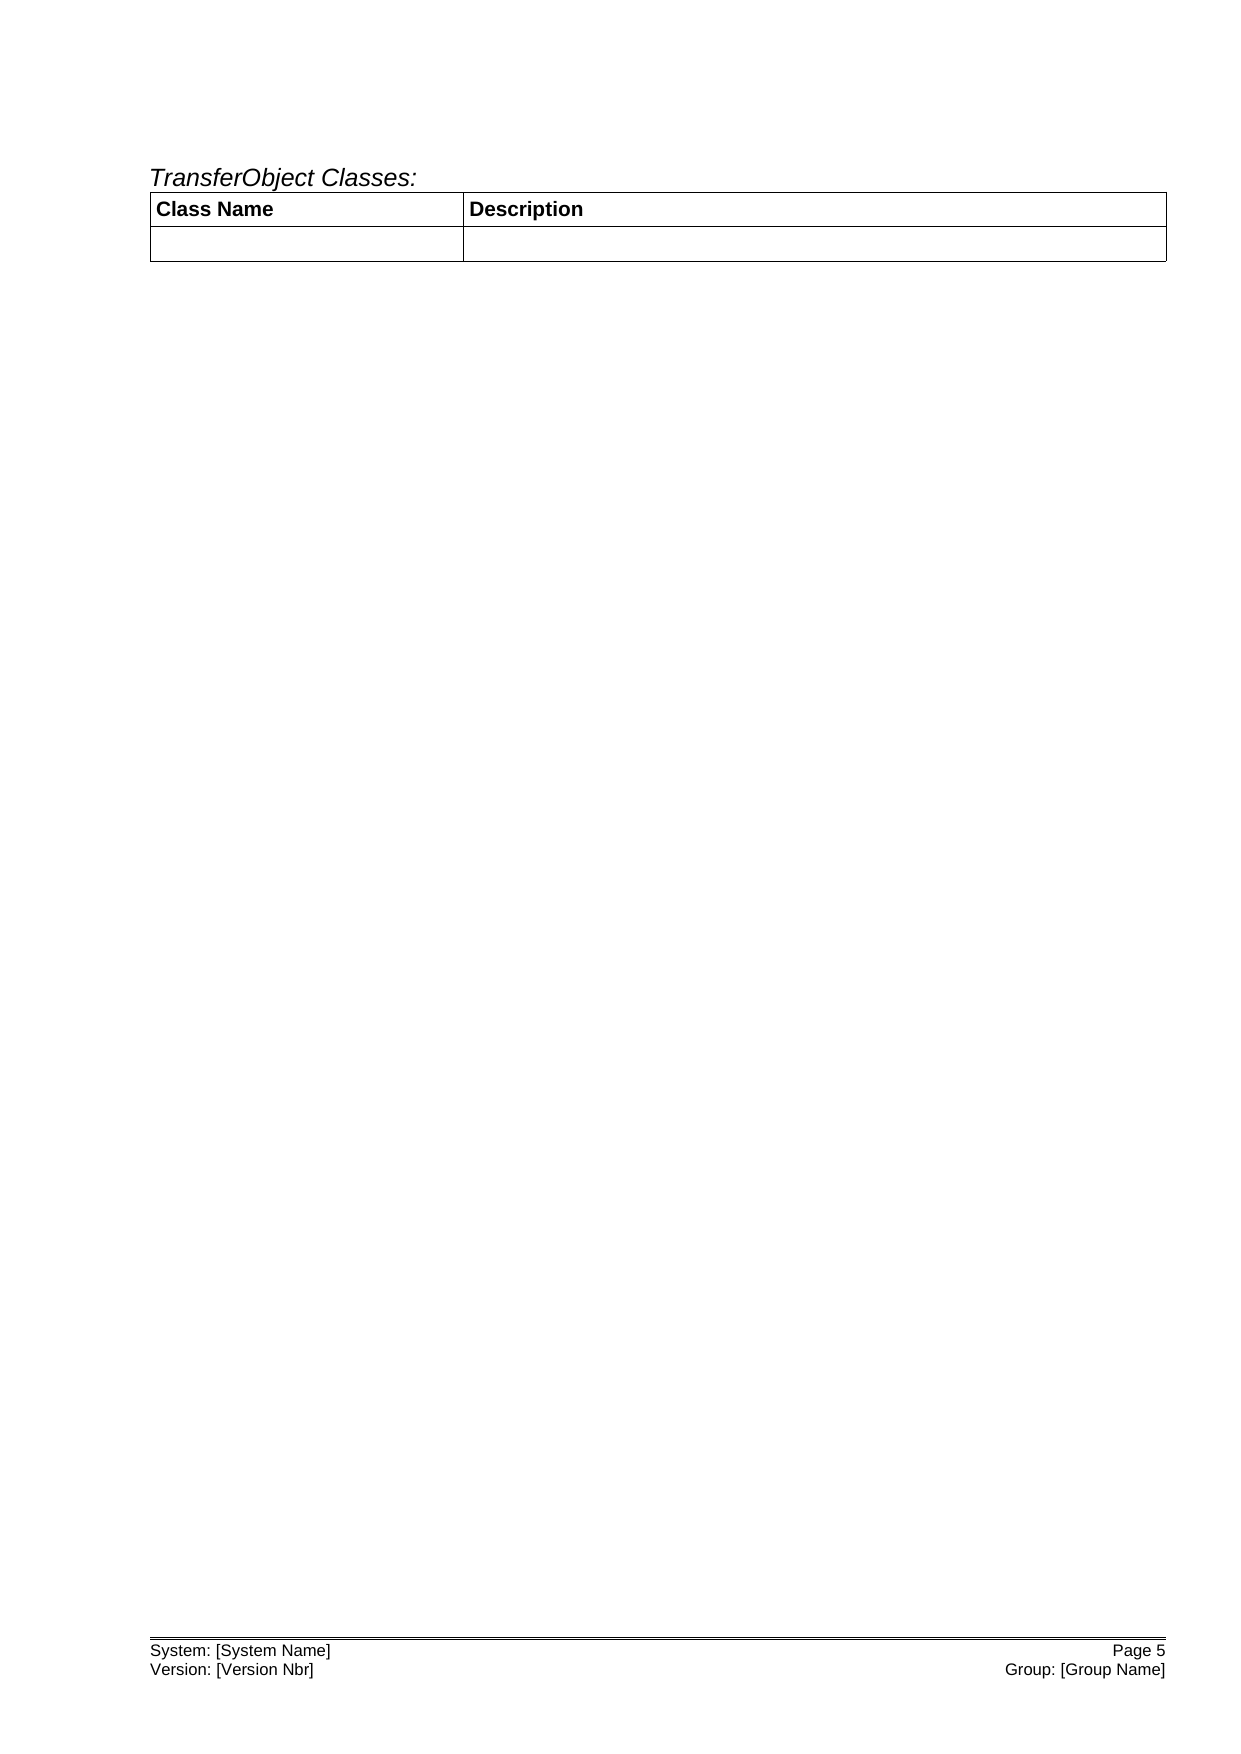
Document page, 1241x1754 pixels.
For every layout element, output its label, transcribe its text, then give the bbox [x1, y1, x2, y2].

text TransferObject Classes: [148, 164, 1166, 192]
table_header Class Name [151, 193, 463, 226]
table_cell [464, 227, 1166, 261]
table_cell [151, 227, 463, 261]
table_header Description [464, 193, 1166, 226]
